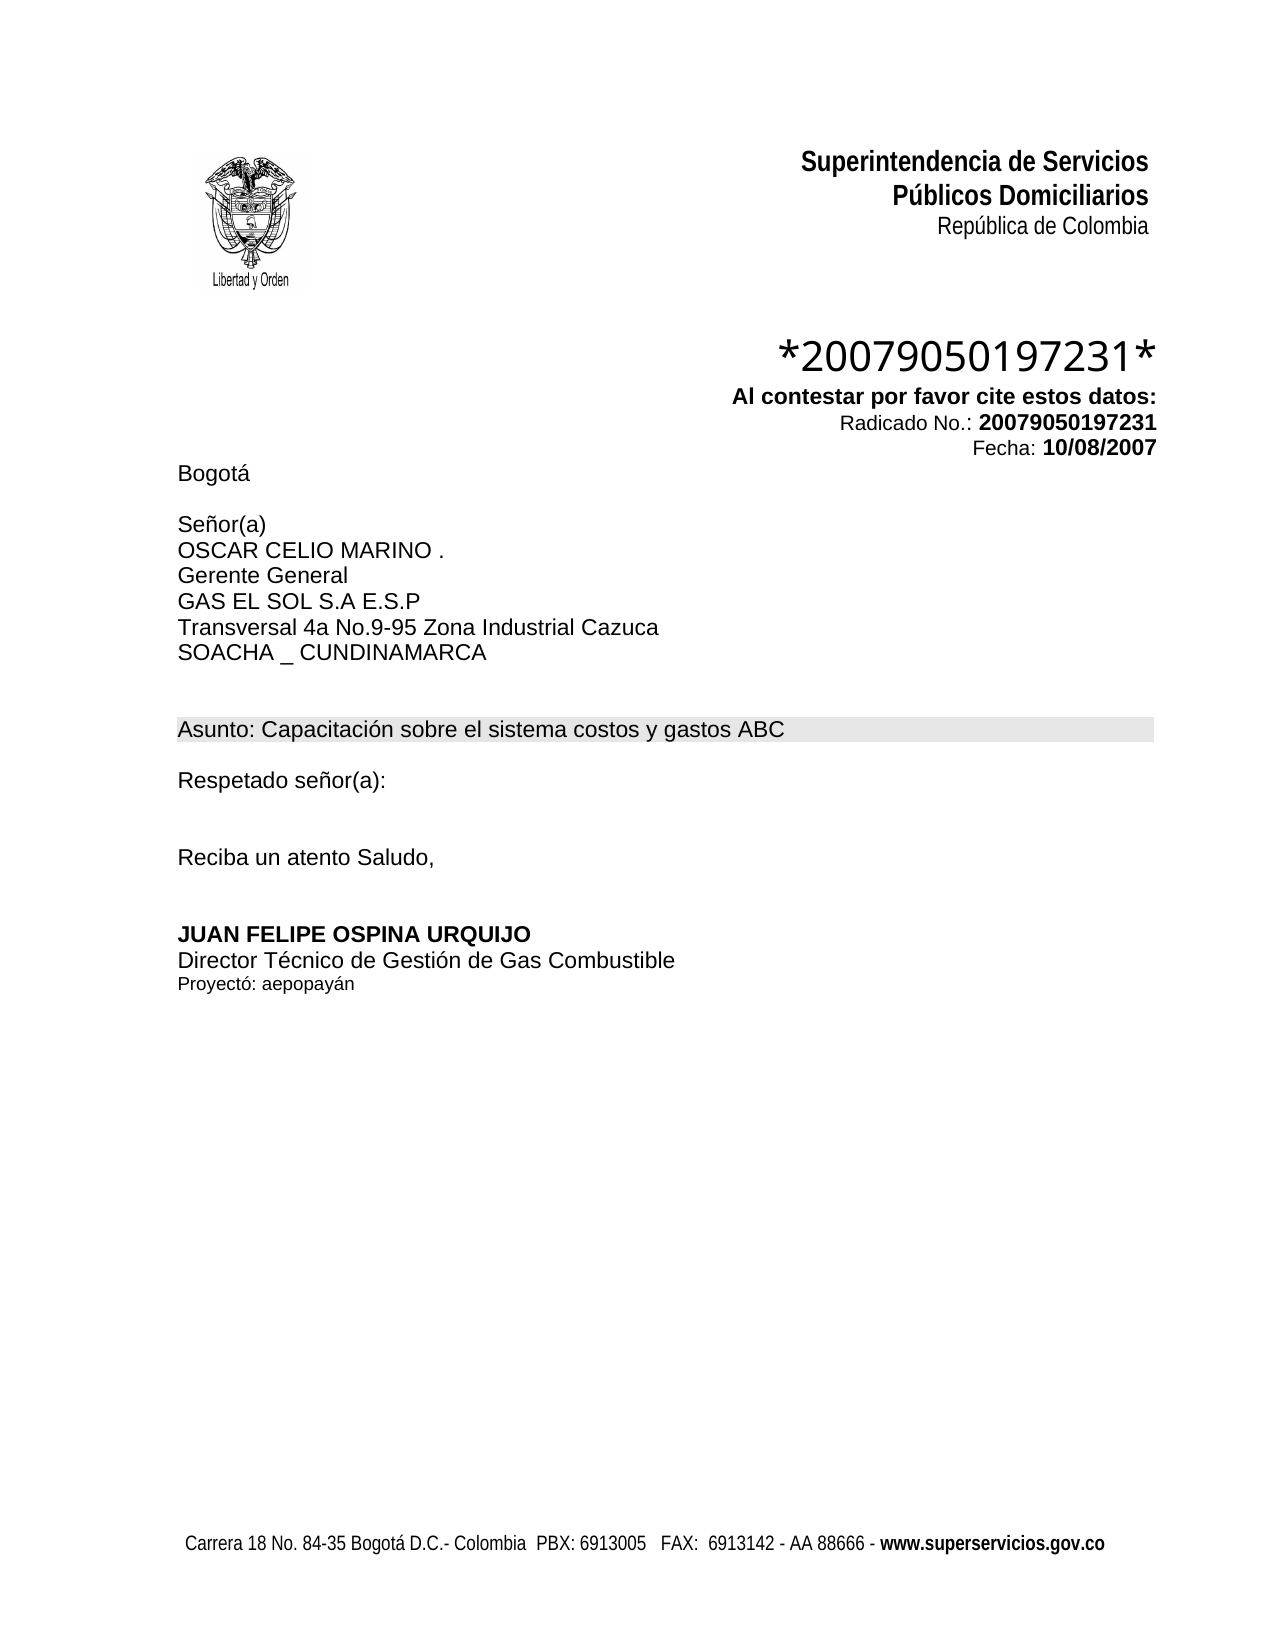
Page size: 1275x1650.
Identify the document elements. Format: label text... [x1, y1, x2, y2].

text OSCAR CELIO MARINO . [177, 537, 1157, 563]
text *20079050197231* [177, 327, 1157, 384]
text Fecha: 10/08/2007 [177, 435, 1157, 461]
text JUAN FELIPE OSPINA URQUIJO [177, 922, 1157, 947]
text Proyectó: aepopayán [177, 973, 1157, 994]
text Señor(a) [177, 512, 1157, 537]
text Reciba un atento Saludo, [177, 845, 1157, 871]
picture [193, 153, 308, 291]
text Bogotá [177, 461, 1157, 486]
text Director Técnico de Gestión de Gas Combustible [177, 947, 1157, 973]
text Gerente General [177, 563, 1157, 589]
text Transversal 4a No.9-95 Zona Industrial Cazuca [177, 614, 1157, 640]
text Respetado señor(a): [177, 768, 1157, 794]
text Asunto: Capacitación sobre el sistema costos y gastos ABC [177, 717, 1157, 742]
text GAS EL SOL S.A E.S.P [177, 589, 1157, 614]
text Radicado No.: 20079050197231 [177, 409, 1157, 435]
text Al contestar por favor cite estos datos: [177, 384, 1157, 409]
text SOACHA _ CUNDINAMARCA [177, 640, 1157, 666]
